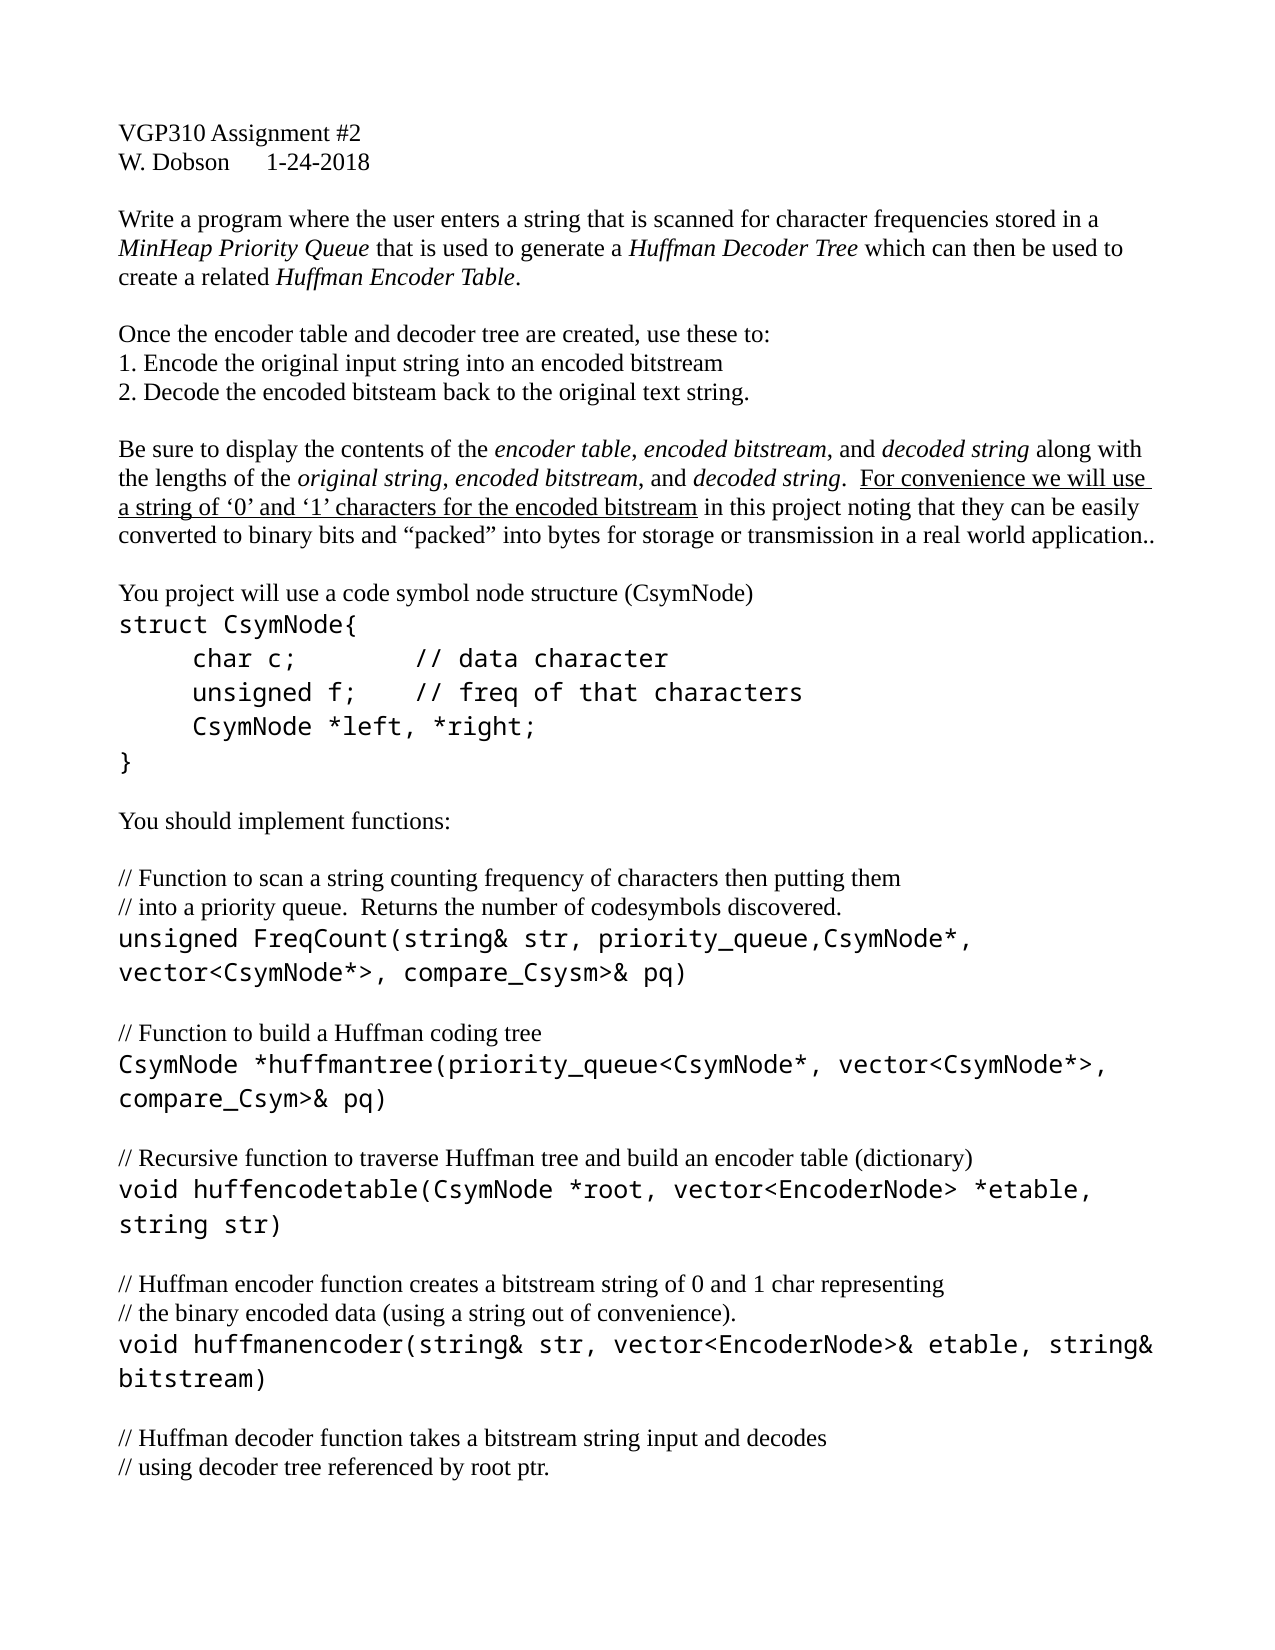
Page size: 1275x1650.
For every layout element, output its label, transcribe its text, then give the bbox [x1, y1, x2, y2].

text unsigned FreqCount(string& str, priority_queue,CsymNode*, vector<CsymNode*>, compare_Csysm>& pq) [118, 921, 1157, 989]
text unsigned f; // freq of that characters [118, 675, 1157, 709]
text void huffencodetable(CsymNode *root, vector<EncoderNode> *etable, string str) [118, 1172, 1157, 1240]
text } [118, 743, 1157, 777]
text // Recursive function to traverse Huffman tree and build an encoder table (dictionary) [118, 1143, 1157, 1172]
text Write a program where the user enters a string that is scanned for character frequencies stored in a MinHeap Priority Queue that is used to generate a Huffman Decoder Tree which can then be used to create a related Huffman Encoder Table. [118, 204, 1157, 291]
text // Function to build a Huffman coding tree [118, 1018, 1157, 1047]
text W. Dobson 1-24-2018 [118, 147, 1157, 176]
text CsymNode *left, *right; [118, 709, 1157, 743]
text Once the encoder table and decoder tree are created, use these to: [118, 319, 1157, 348]
text CsymNode *huffmantree(priority_queue<CsymNode*, vector<CsymNode*>, compare_Csym>& pq) [118, 1047, 1157, 1115]
text char c; // data character [118, 641, 1157, 675]
text Be sure to display the contents of the encoder table, encoded bitstream, and decoded string along with the lengths of the original string, encoded bitstream, and decoded string. For convenience we will use a string of ‘0’ and ‘1’ characters for the encoded bitstream in this project noting that they can be easily converted to binary bits and “packed” into bytes for storage or transmission in a real world application.. [118, 434, 1157, 549]
text You project will use a code symbol node structure (CsymNode) [118, 578, 1157, 607]
text // into a priority queue. Returns the number of codesymbols discovered. [118, 892, 1157, 921]
text // Huffman decoder function takes a bitstream string input and decodes [118, 1423, 1157, 1452]
text You should implement functions: [118, 806, 1157, 835]
text struct CsymNode{ [118, 607, 1157, 641]
text void huffmanencoder(string& str, vector<EncoderNode>& etable, string& bitstream) [118, 1327, 1157, 1395]
text 2. Decode the encoded bitsteam back to the original text string. [118, 377, 1157, 406]
text // Huffman encoder function creates a bitstream string of 0 and 1 char representing [118, 1269, 1157, 1298]
text VGP310 Assignment #2 [118, 118, 1157, 147]
text 1. Encode the original input string into an encoded bitstream [118, 348, 1157, 377]
text // Function to scan a string counting frequency of characters then putting them [118, 863, 1157, 892]
text // the binary encoded data (using a string out of convenience). [118, 1298, 1157, 1327]
text // using decoder tree referenced by root ptr. [118, 1452, 1157, 1481]
